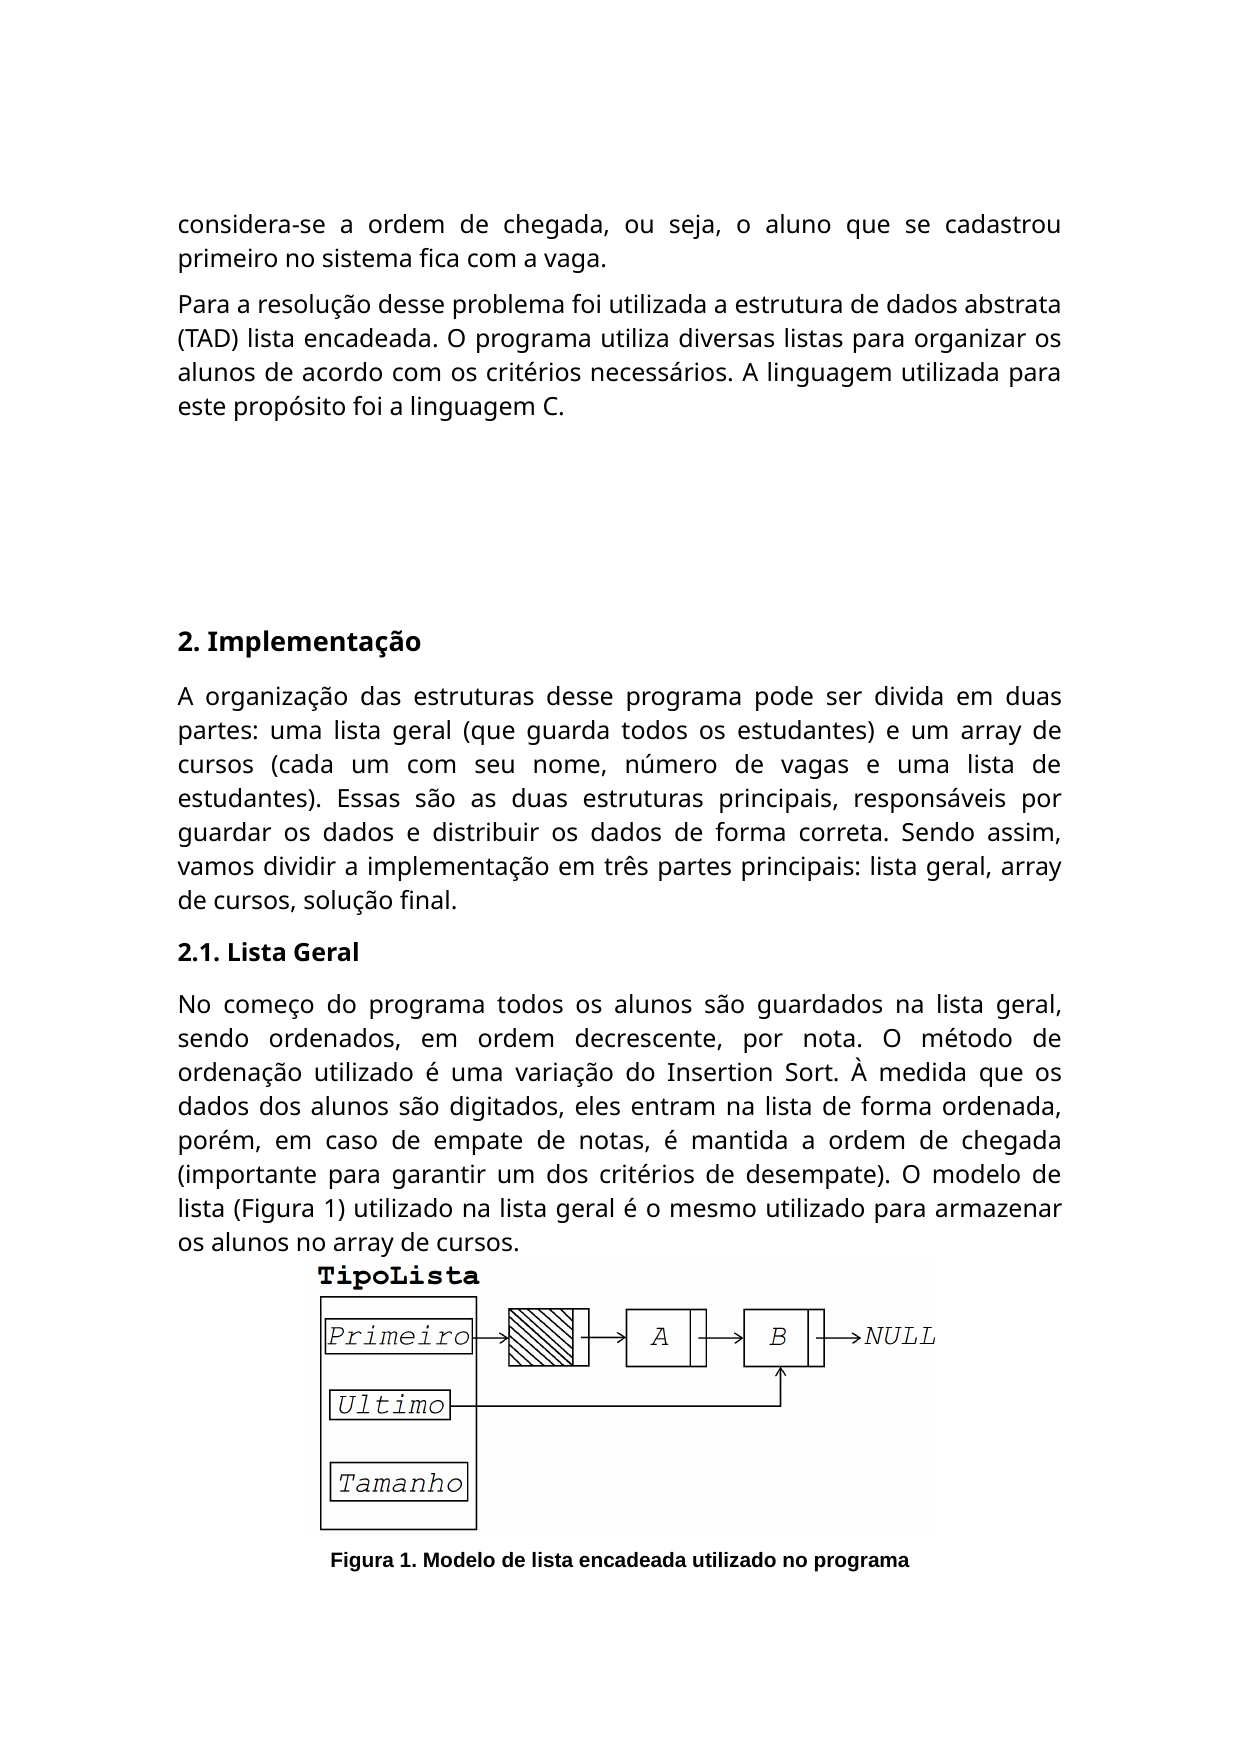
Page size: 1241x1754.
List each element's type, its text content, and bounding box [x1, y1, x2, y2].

picture [301, 1258, 939, 1536]
text Figura 1. Modelo de lista encadeada utilizado no programa [177, 1265, 1063, 1572]
text No começo do programa todos os alunos são guardados na lista geral, sendo ordenados, em ordem decrescente, por nota. O método de ordenação utilizado é uma variação do Insertion Sort. À medida que os dados dos alunos são digitados, eles entram na lista de forma ordenada, porém, em caso de empate de notas, é mantida a ordem de chegada (importante para garantir um dos critérios de desempate). O modelo de lista (Figura 1) utilizado na lista geral é o mesmo utilizado para armazenar os alunos no array de cursos. [177, 986, 1063, 1259]
text 2.1. Lista Geral [177, 934, 1063, 968]
text Para a resolução desse problema foi utilizada a estrutura de dados abstrata (TAD) lista encadeada. O programa utiliza diversas listas para organizar os alunos de acordo com os critérios necessários. A linguagem utilizada para este propósito foi a linguagem C. [177, 287, 1063, 423]
text considera-se a ordem de chegada, ou seja, o aluno que se cadastrou primeiro no sistema fica com a vaga. [177, 207, 1063, 275]
text A organização das estruturas desse programa pode ser divida em duas partes: uma lista geral (que guarda todos os estudantes) e um array de cursos (cada um com seu nome, número de vagas e uma lista de estudantes). Essas são as duas estruturas principais, responsáveis por guardar os dados e distribuir os dados de forma correta. Sendo assim, vamos dividir a implementação em três partes principais: lista geral, array de cursos, solução final. [177, 678, 1063, 917]
text 2. Implementação [177, 623, 1063, 660]
